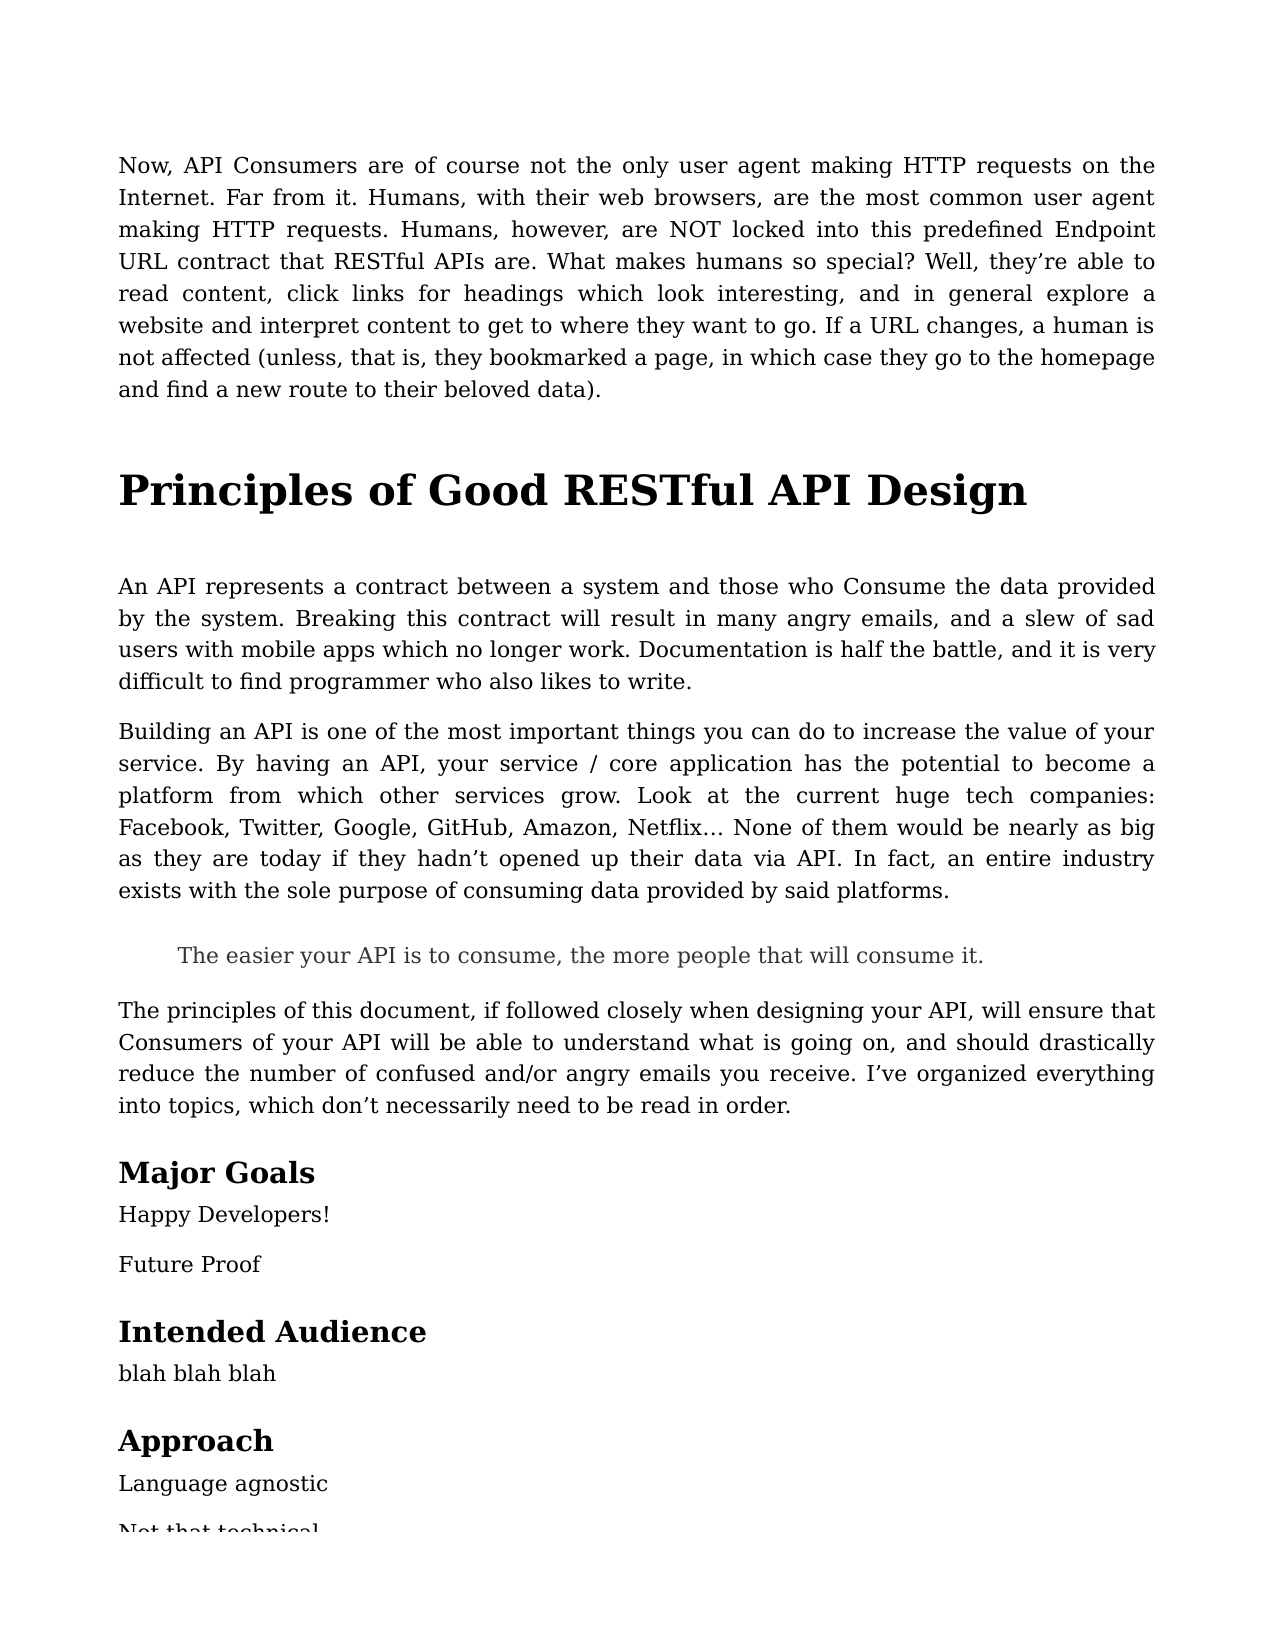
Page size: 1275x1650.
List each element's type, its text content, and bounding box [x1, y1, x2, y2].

text Now, API Consumers are of course not the only user agent making HTTP requests on the Internet. Far from it. Humans, with their web browsers, are the most common user agent making HTTP requests. Humans, however, are NOT locked into this predefined Endpoint URL contract that RESTful APIs are. What makes humans so special? Well, they’re able to read content, click links for headings which look interesting, and in general explore a website and interpret content to get to where they want to go. If a URL changes, a human is not affected (unless, that is, they bookmarked a page, in which case they go to the homepage and find a new route to their beloved data). [118, 153, 1157, 402]
